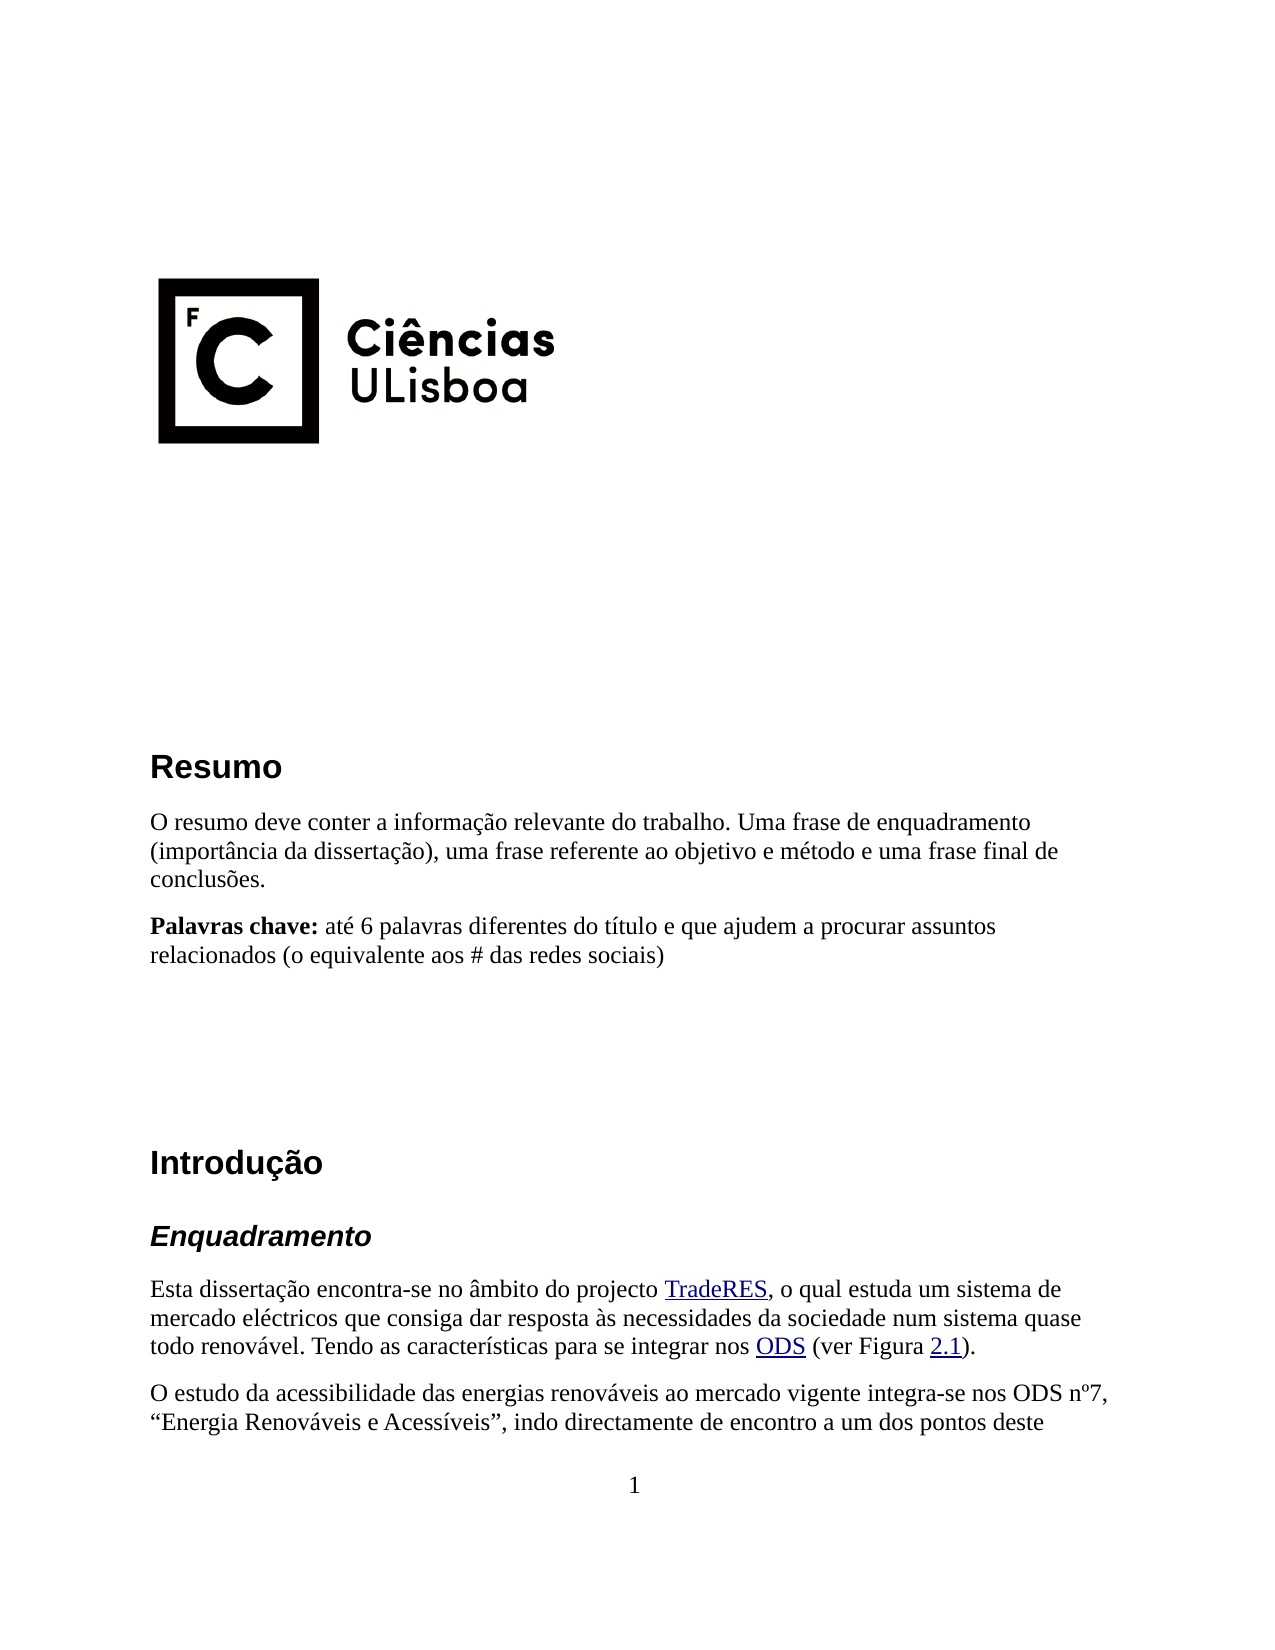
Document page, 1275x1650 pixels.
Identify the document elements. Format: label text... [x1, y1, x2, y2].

text Palavras chave: até 6 palavras diferentes do título e que ajudem a procurar assuntos relacionados (o equivalente aos # das redes sociais) [150, 911, 1125, 969]
subtitle Resumo [150, 747, 1125, 786]
subtitle Enquadramento [150, 1219, 1125, 1252]
text O resumo deve conter a informação relevante do trabalho. Uma frase de enquadramento (importância da dissertação), uma frase referente ao objetivo e método e uma frase final de conclusões. [150, 807, 1125, 893]
text O estudo da acessibilidade das energias renováveis ao mercado vigente integra-se nos ODS nº7, “Energia Renováveis e Acessíveis”, indo directamente de encontro a um dos pontos deste [150, 1378, 1125, 1436]
picture [150, 263, 563, 458]
text Esta dissertação encontra-se no âmbito do projecto TradeRES, o qual estuda um sistema de mercado eléctricos que consiga dar resposta às necessidades da sociedade num sistema quase todo renovável. Tendo as características para se integrar nos ODS (ver Figura 2.1). [150, 1274, 1125, 1360]
subtitle Introdução [150, 1143, 1125, 1181]
